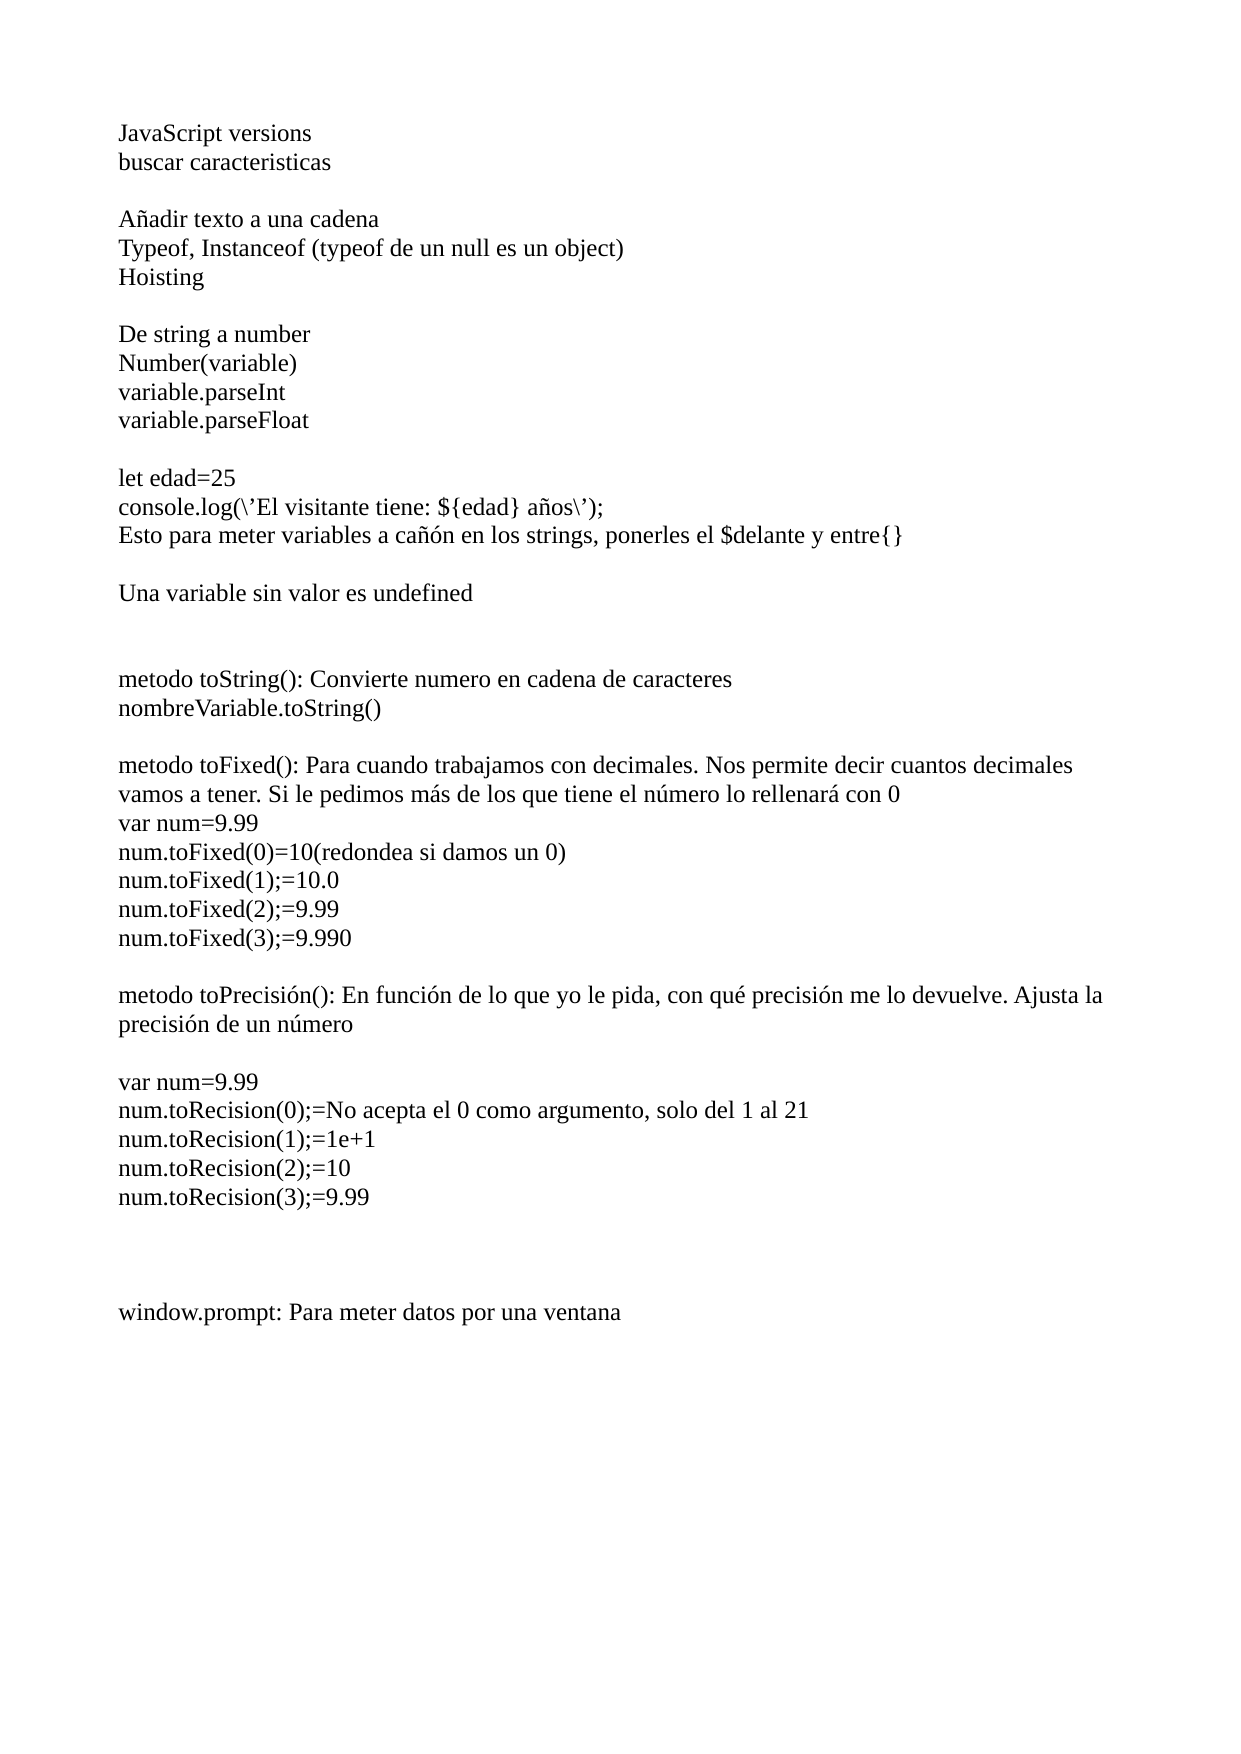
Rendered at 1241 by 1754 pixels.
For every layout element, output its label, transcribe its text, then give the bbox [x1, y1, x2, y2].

text variable.parseInt [118, 377, 1122, 406]
text let edad=25 [118, 463, 1122, 492]
text num.toFixed(1);=10.0 [118, 866, 1122, 894]
text nombreVariable.toString() [118, 693, 1122, 722]
text var num=9.99 [118, 1067, 1122, 1096]
text num.toFixed(2);=9.99 [118, 894, 1122, 923]
text Hoisting [118, 262, 1122, 291]
text De string a number [118, 319, 1122, 348]
text var num=9.99 [118, 808, 1122, 837]
text num.toRecision(1);=1e+1 [118, 1124, 1122, 1153]
text console.log(\’El visitante tiene: ${edad} años\’); [118, 492, 1122, 521]
text num.toFixed(0)=10(redondea si damos un 0) [118, 837, 1122, 866]
text Number(variable) [118, 348, 1122, 377]
text Una variable sin valor es undefined [118, 578, 1122, 607]
text metodo toFixed(): Para cuando trabajamos con decimales. Nos permite decir cuantos decimales vamos a tener. Si le pedimos más de los que tiene el número lo rellenará con 0 [118, 751, 1122, 808]
text Typeof, Instanceof (typeof de un null es un object) [118, 233, 1122, 262]
text Añadir texto a una cadena [118, 204, 1122, 233]
text buscar caracteristicas [118, 147, 1122, 176]
text num.toRecision(0);=No acepta el 0 como argumento, solo del 1 al 21 [118, 1096, 1122, 1124]
text num.toRecision(2);=10 [118, 1153, 1122, 1182]
text Esto para meter variables a cañón en los strings, ponerles el $delante y entre{} [118, 521, 1122, 549]
text JavaScript versions [118, 118, 1122, 147]
text variable.parseFloat [118, 406, 1122, 434]
text metodo toPrecisión(): En función de lo que yo le pida, con qué precisión me lo devuelve. Ajusta la precisión de un número [118, 981, 1122, 1038]
text num.toRecision(3);=9.99 [118, 1182, 1122, 1211]
text num.toFixed(3);=9.990 [118, 923, 1122, 952]
text metodo toString(): Convierte numero en cadena de caracteres [118, 664, 1122, 693]
text window.prompt: Para meter datos por una ventana [118, 1297, 1122, 1326]
